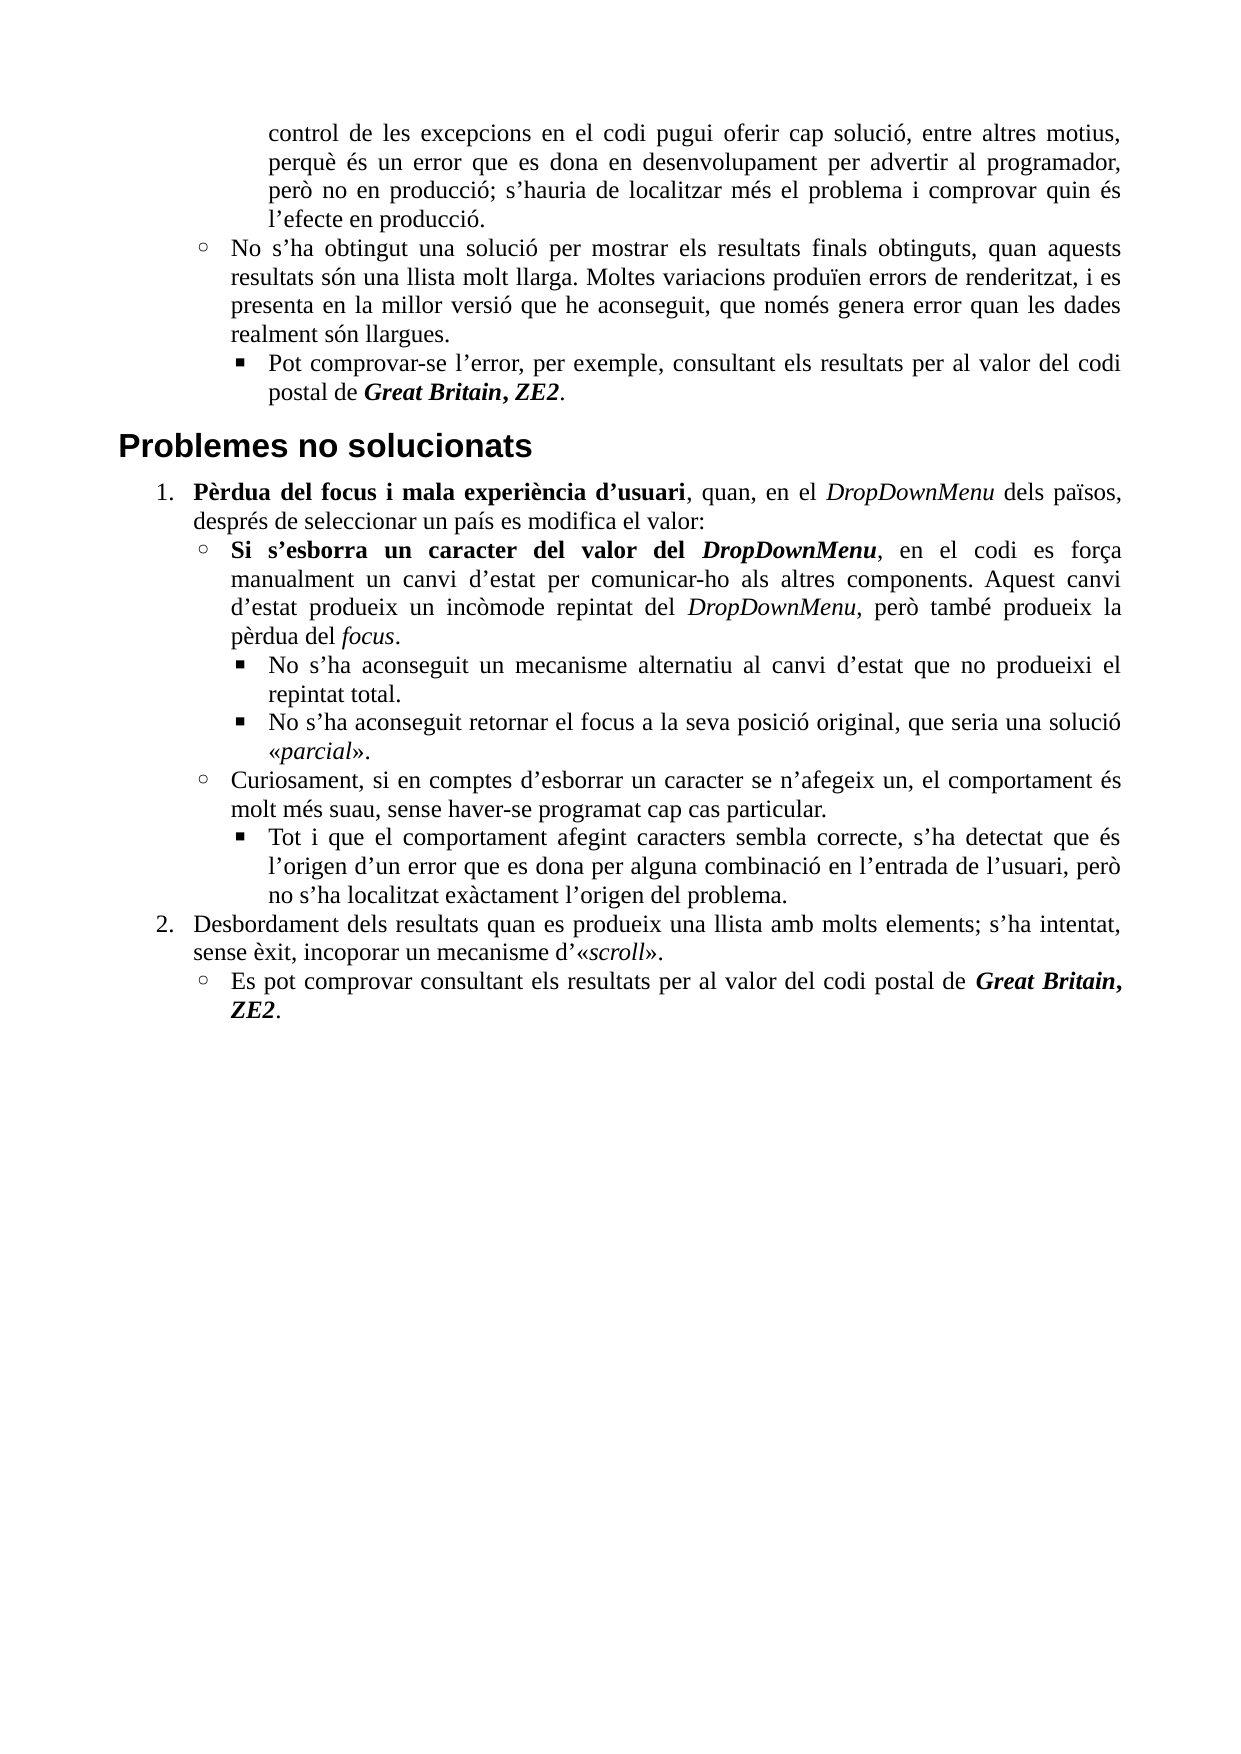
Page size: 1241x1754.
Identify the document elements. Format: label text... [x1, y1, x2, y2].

list No s’ha aconseguit retornar el focus a la seva posició original, que seria una solució «parcial». [231, 707, 1122, 765]
list control de les excepcions en el codi pugui oferir cap solució, entre altres motius, perquè és un error que es dona en desenvolupament per advertir al programador, però no en producció; s’hauria de localitzar més el problema i comprovar quin és l’efecte en producció. [231, 118, 1122, 233]
list Pèrdua del focus i mala experiència d’usuari, quan, en el DropDownMenu dels països, després de seleccionar un país es modifica el valor: [156, 477, 1122, 535]
subtitle Problemes no solucionats [118, 426, 1122, 465]
list Es pot comprovar consultant els resultats per al valor del codi postal de Great Britain, ZE2. [193, 966, 1122, 1024]
list No s’ha obtingut una solució per mostrar els resultats finals obtinguts, quan aquests resultats són una llista molt llarga. Moltes variacions produïen errors de renderitzat, i es presenta en la millor versió que he aconseguit, que només genera error quan les dades realment són llargues. [193, 233, 1122, 348]
list No s’ha aconseguit un mecanisme alternatiu al canvi d’estat que no produeixi el repintat total. [231, 650, 1122, 707]
list Si s’esborra un caracter del valor del DropDownMenu, en el codi es força manualment un canvi d’estat per comunicar-ho als altres components. Aquest canvi d’estat produeix un incòmode repintat del DropDownMenu, però també produeix la pèrdua del focus. [193, 535, 1122, 650]
list Curiosament, si en comptes d’esborrar un caracter se n’afegeix un, el comportament és molt més suau, sense haver-se programat cap cas particular. [193, 765, 1122, 822]
list Desbordament dels resultats quan es produeix una llista amb molts elements; s’ha intentat, sense èxit, incoporar un mecanisme d’«scroll». [156, 909, 1122, 966]
list Tot i que el comportament afegint caracters sembla correcte, s’ha detectat que és l’origen d’un error que es dona per alguna combinació en l’entrada de l’usuari, però no s’ha localitzat exàctament l’origen del problema. [231, 822, 1122, 909]
list Pot comprovar-se l’error, per exemple, consultant els resultats per al valor del codi postal de Great Britain, ZE2. [231, 348, 1122, 406]
